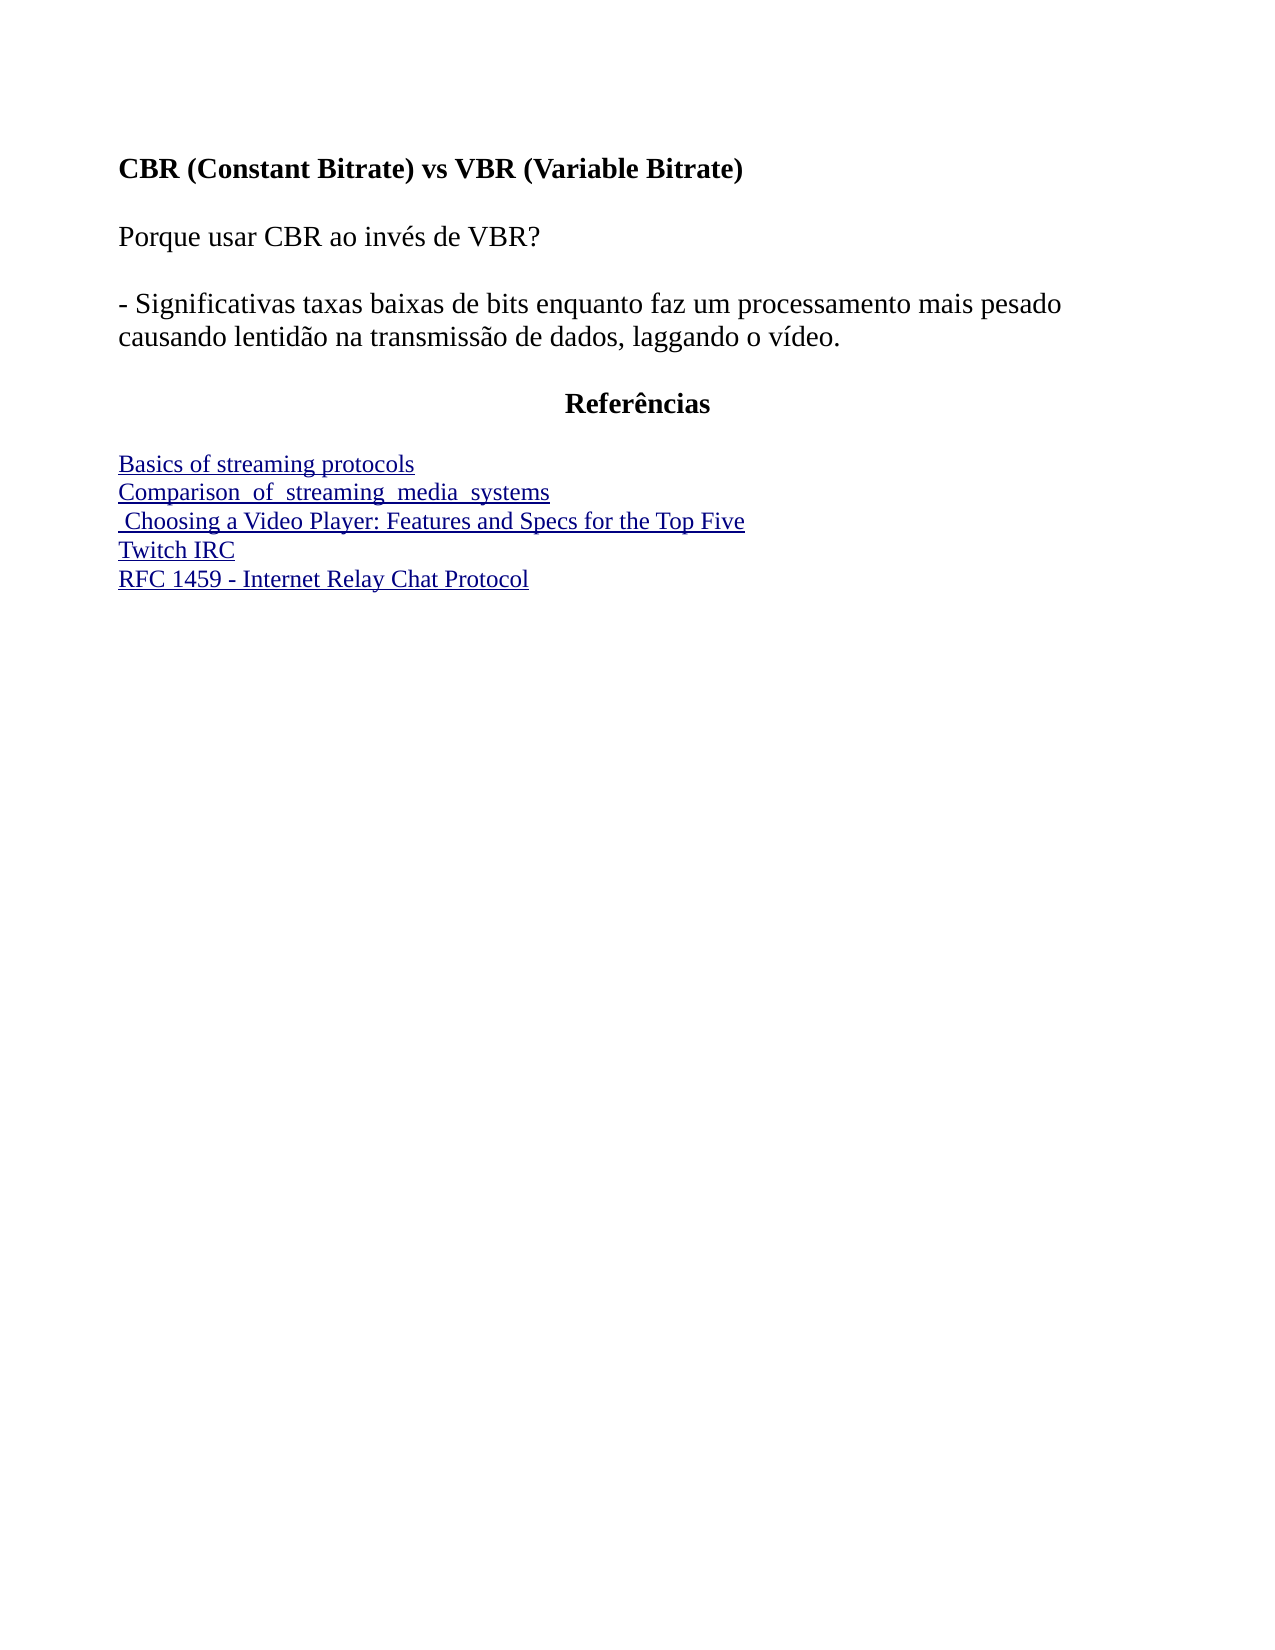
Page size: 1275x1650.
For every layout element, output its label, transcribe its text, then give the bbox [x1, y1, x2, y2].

text - Significativas taxas baixas de bits enquanto faz um processamento mais pesado causando lentidão na transmissão de dados, laggando o vídeo. [118, 286, 1157, 353]
text Twitch IRC [118, 535, 1157, 564]
text Choosing a Video Player: Features and Specs for the Top Five [118, 506, 1157, 535]
text Comparison_of_streaming_media_systems [118, 477, 1157, 506]
text Basics of streaming protocols [118, 449, 1157, 477]
text Porque usar CBR ao invés de VBR? [118, 219, 1157, 252]
text CBR (Constant Bitrate) vs VBR (Variable Bitrate) [118, 152, 1157, 185]
text Referências [118, 386, 1157, 420]
text RFC 1459 - Internet Relay Chat Protocol [118, 564, 1157, 592]
